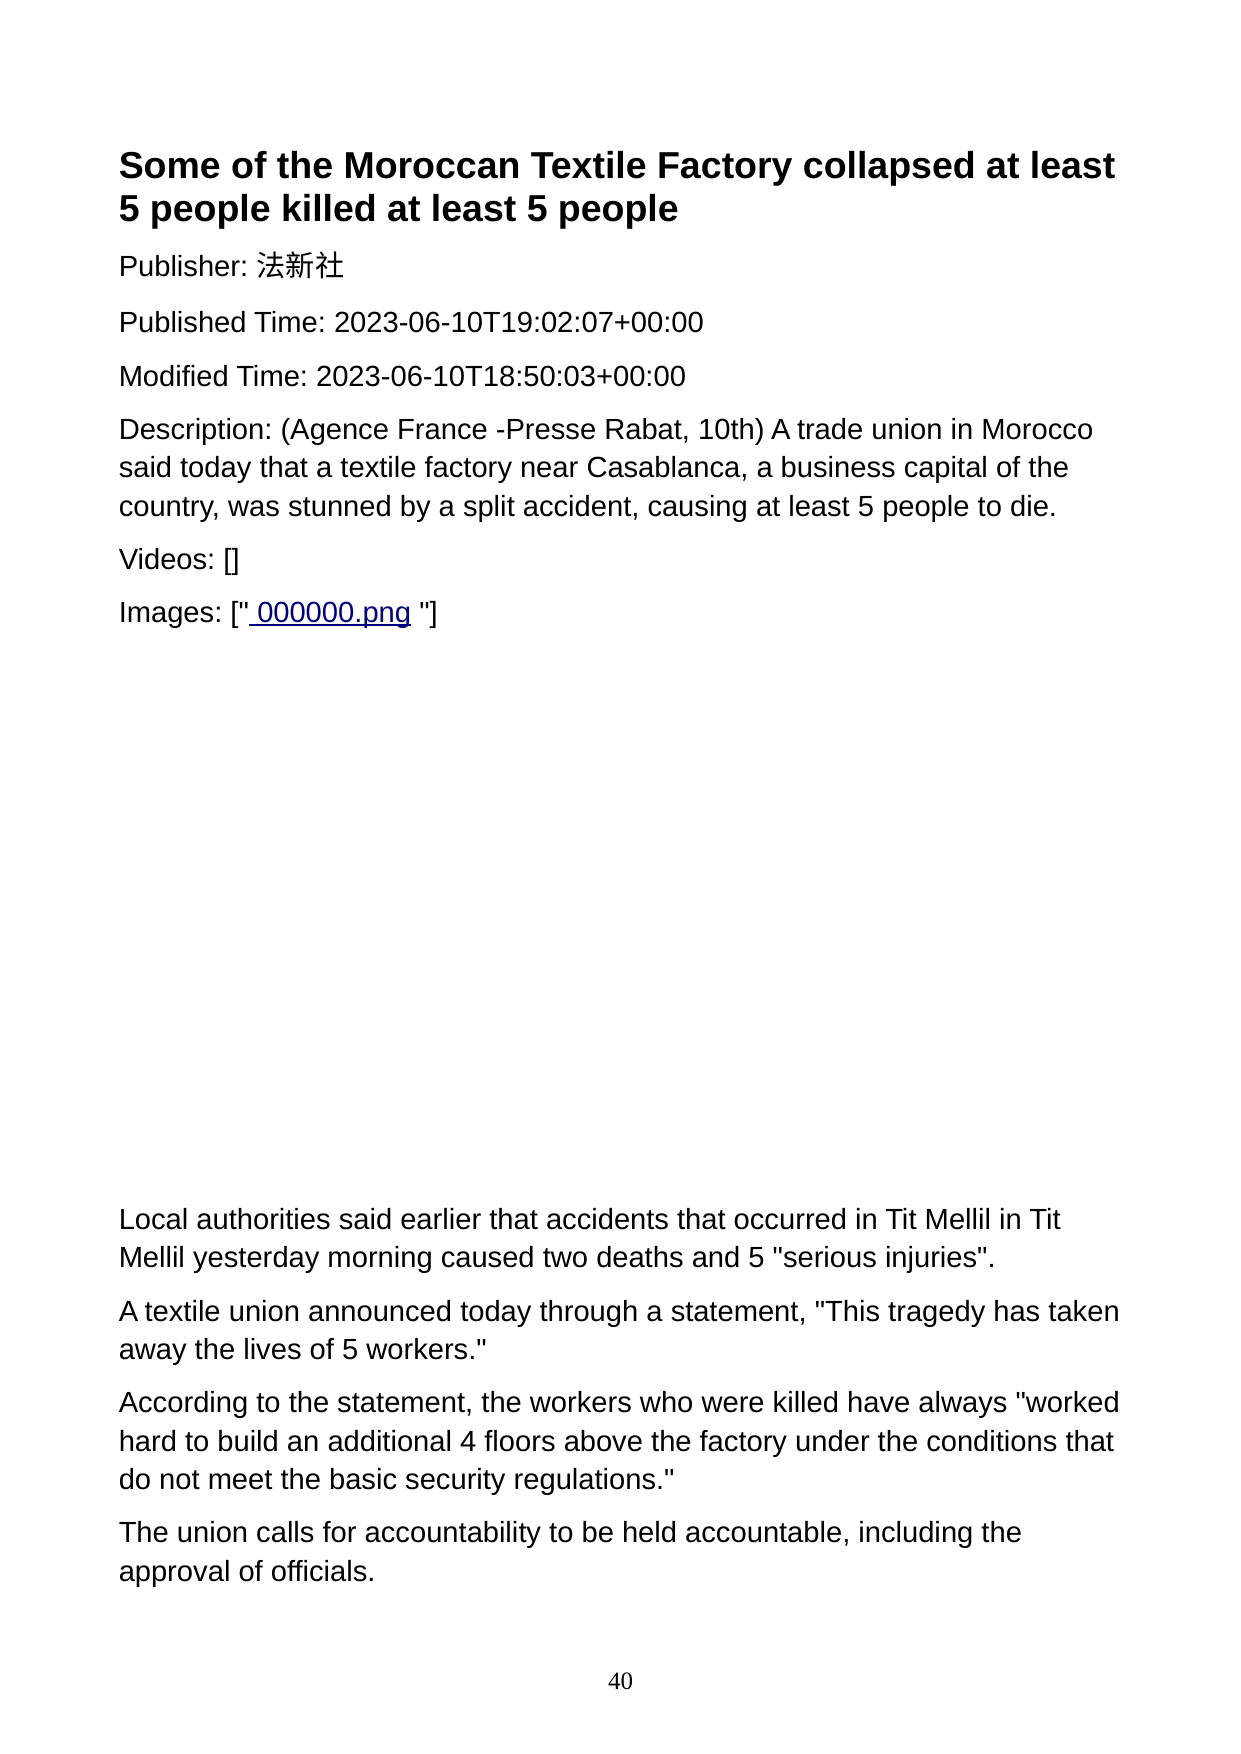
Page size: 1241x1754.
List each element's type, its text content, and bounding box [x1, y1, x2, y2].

text Publisher: 法新社 [118, 242, 1122, 284]
text Published Time: 2023-06-10T19:02:07+00:00 [118, 305, 1122, 339]
text Local authorities said earlier that accidents that occurred in Tit Mellil in Tit Mellil yesterday morning caused two deaths and 5 "serious injuries". [118, 648, 1122, 1274]
subtitle Some of the Moroccan Textile Factory collapsed at least 5 people killed at least 5 people [118, 143, 1122, 230]
text Videos: [] [118, 542, 1122, 575]
text Modified Time: 2023-06-10T18:50:03+00:00 [118, 358, 1122, 392]
text Description: (Agence France -Presse Rabat, 10th) A trade union in Morocco said today that a textile factory near Casablanca, a business capital of the country, was stunned by a split accident, causing at least 5 people to die. [118, 412, 1122, 522]
text Images: [" 000000.png "] [118, 595, 1122, 628]
text The union calls for accountability to be held accountable, including the approval of officials. [118, 1516, 1122, 1588]
text A textile union announced today through a statement, "This tragedy has taken away the lives of 5 workers." [118, 1294, 1122, 1366]
text According to the statement, the workers who were killed have always "worked hard to build an additional 4 floors above the factory under the conditions that do not meet the basic security regulations." [118, 1385, 1122, 1496]
